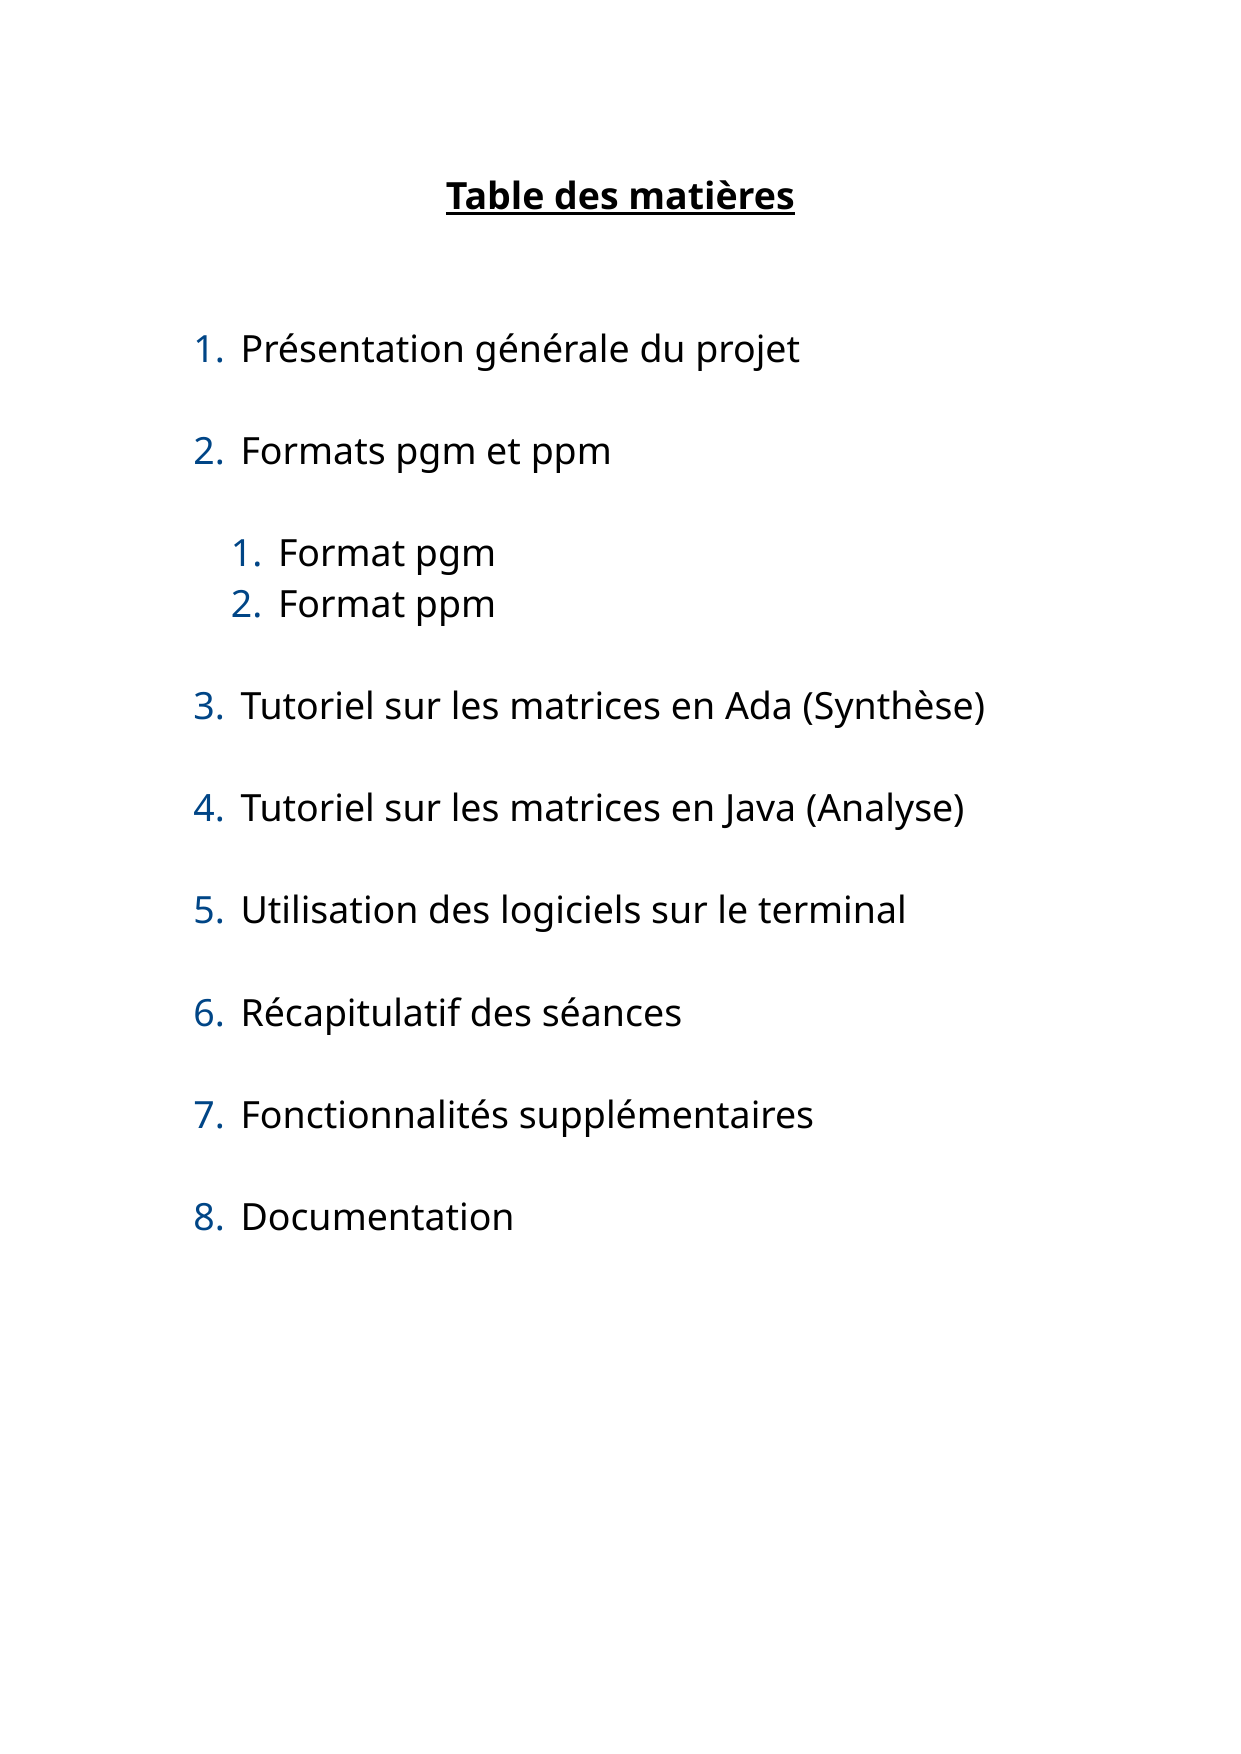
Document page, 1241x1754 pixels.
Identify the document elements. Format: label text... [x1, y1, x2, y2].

list Fonctionnalités supplémentaires [193, 1088, 1122, 1139]
list Documentation [193, 1190, 1122, 1241]
list Tutoriel sur les matrices en Java (Analyse) [193, 782, 1122, 833]
list Format pgm [231, 526, 1122, 577]
list Utilisation des logiciels sur le terminal [193, 884, 1122, 935]
list Formats pgm et ppm [193, 424, 1122, 475]
text Table des matières [118, 169, 1122, 220]
list Format ppm [231, 577, 1122, 628]
list Tutoriel sur les matrices en Ada (Synthèse) [193, 679, 1122, 731]
list Présentation générale du projet [193, 322, 1122, 373]
list Récapitulatif des séances [193, 986, 1122, 1037]
